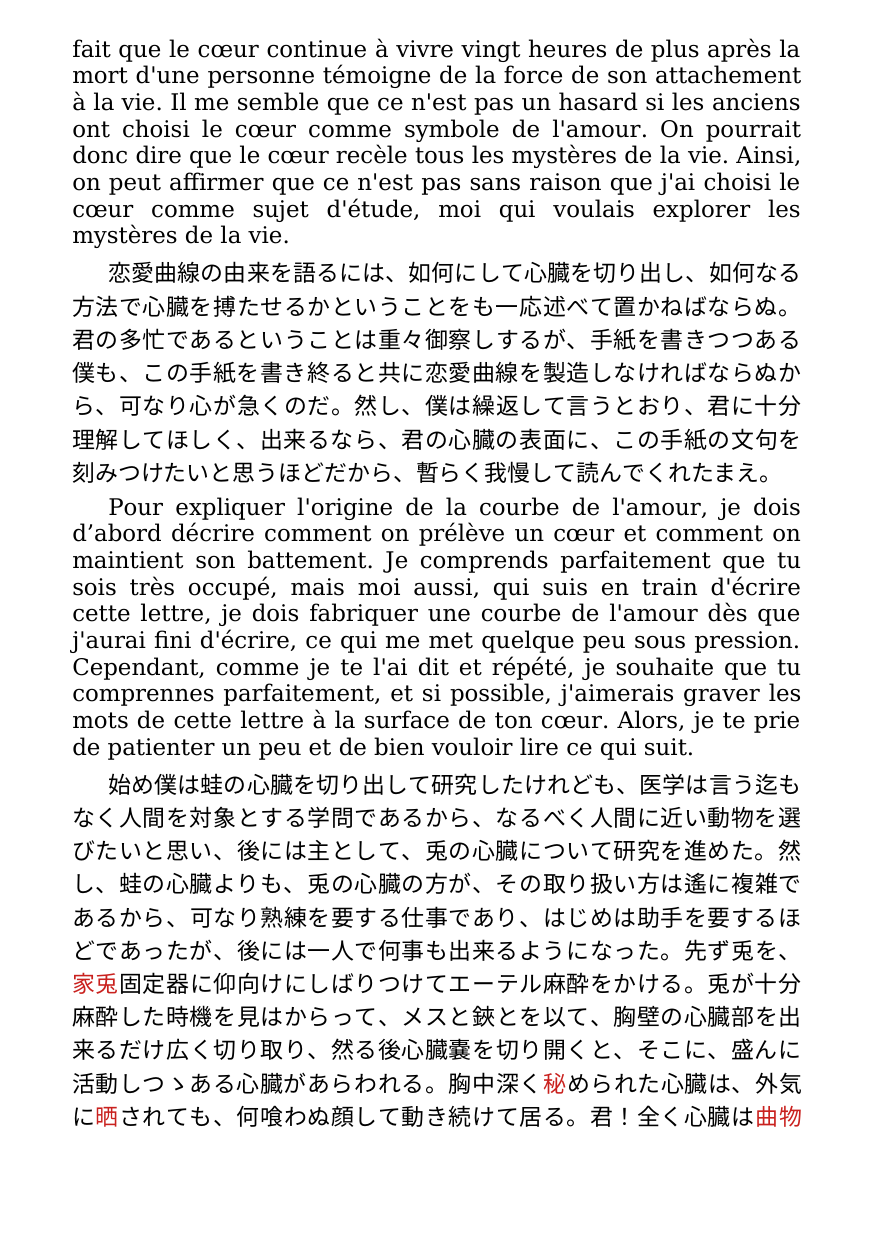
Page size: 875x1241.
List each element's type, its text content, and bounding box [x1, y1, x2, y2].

text 始め僕は蛙の心臓を切り出して研究したけれども、医学は言う迄もなく人間を対象とする学問であるから、なるべく人間に近い動物を選びたいと思い、後には主として、兎の心臓について研究を進めた。然し、蛙の心臓よりも、兎の心臓の方が、その取り扱い方は遙に複雑であるから、可なり熟練を要する仕事であり、はじめは助手を要するほどであったが、後には一人で何事も出来るようになった。先ず兎を、家兎固定器に仰向けにしばりつけてエーテル麻酔をかける。兎が十分麻酔した時機を見はからって、メスと鋏とを以て、胸壁の心臓部を出来るだけ広く切り取り、然る後心臓嚢を切り開くと、そこに、盛んに活動しつゝある心臓があらわれる。胸中深く秘められた心臓は、外気に晒されても、何喰わぬ顔して動き続けて居る。君！全く心臓は曲物 [72, 766, 802, 1132]
text fait que le cœur continue à vivre vingt heures de plus après la mort d'une personne témoigne de la force de son attachement à la vie. Il me semble que ce n'est pas un hasard si les anciens ont choisi le cœur comme symbole de l'amour. On pourrait donc dire que le cœur recèle tous les mystères de la vie. Ainsi, on peut affirmer que ce n'est pas sans raison que j'ai choisi le cœur comme sujet d'étude, moi qui voulais explorer les mystères de la vie. [72, 36, 802, 249]
text Pour expliquer l'origine de la courbe de l'amour, je dois d’abord décrire comment on prélève un cœur et comment on maintient son battement. Je comprends parfaitement que tu sois très occupé, mais moi aussi, qui suis en train d'écrire cette lettre, je dois fabriquer une courbe de l'amour dès que j'aurai fini d'écrire, ce qui me met quelque peu sous pression. Cependant, comme je te l'ai dit et répété, je souhaite que tu comprennes parfaitement, et si possible, j'aimerais graver les mots de cette lettre à la surface de ton cœur. Alors, je te prie de patienter un peu et de bien vouloir lire ce qui suit. [72, 494, 802, 761]
text 恋愛曲線の由来を語るには、如何にして心臓を切り出し、如何なる方法で心臓を搏たせるかということをも一応述べて置かねばならぬ。君の多忙であるということは重々御察しするが、手紙を書きつつある僕も、この手紙を書き終ると共に恋愛曲線を製造しなければならぬから、可なり心が急くのだ。然し、僕は繰返して言うとおり、君に十分理解してほしく、出来るなら、君の心臓の表面に、この手紙の文句を刻みつけたいと思うほどだから、暫らく我慢して読んでくれたまえ。 [72, 255, 802, 488]
